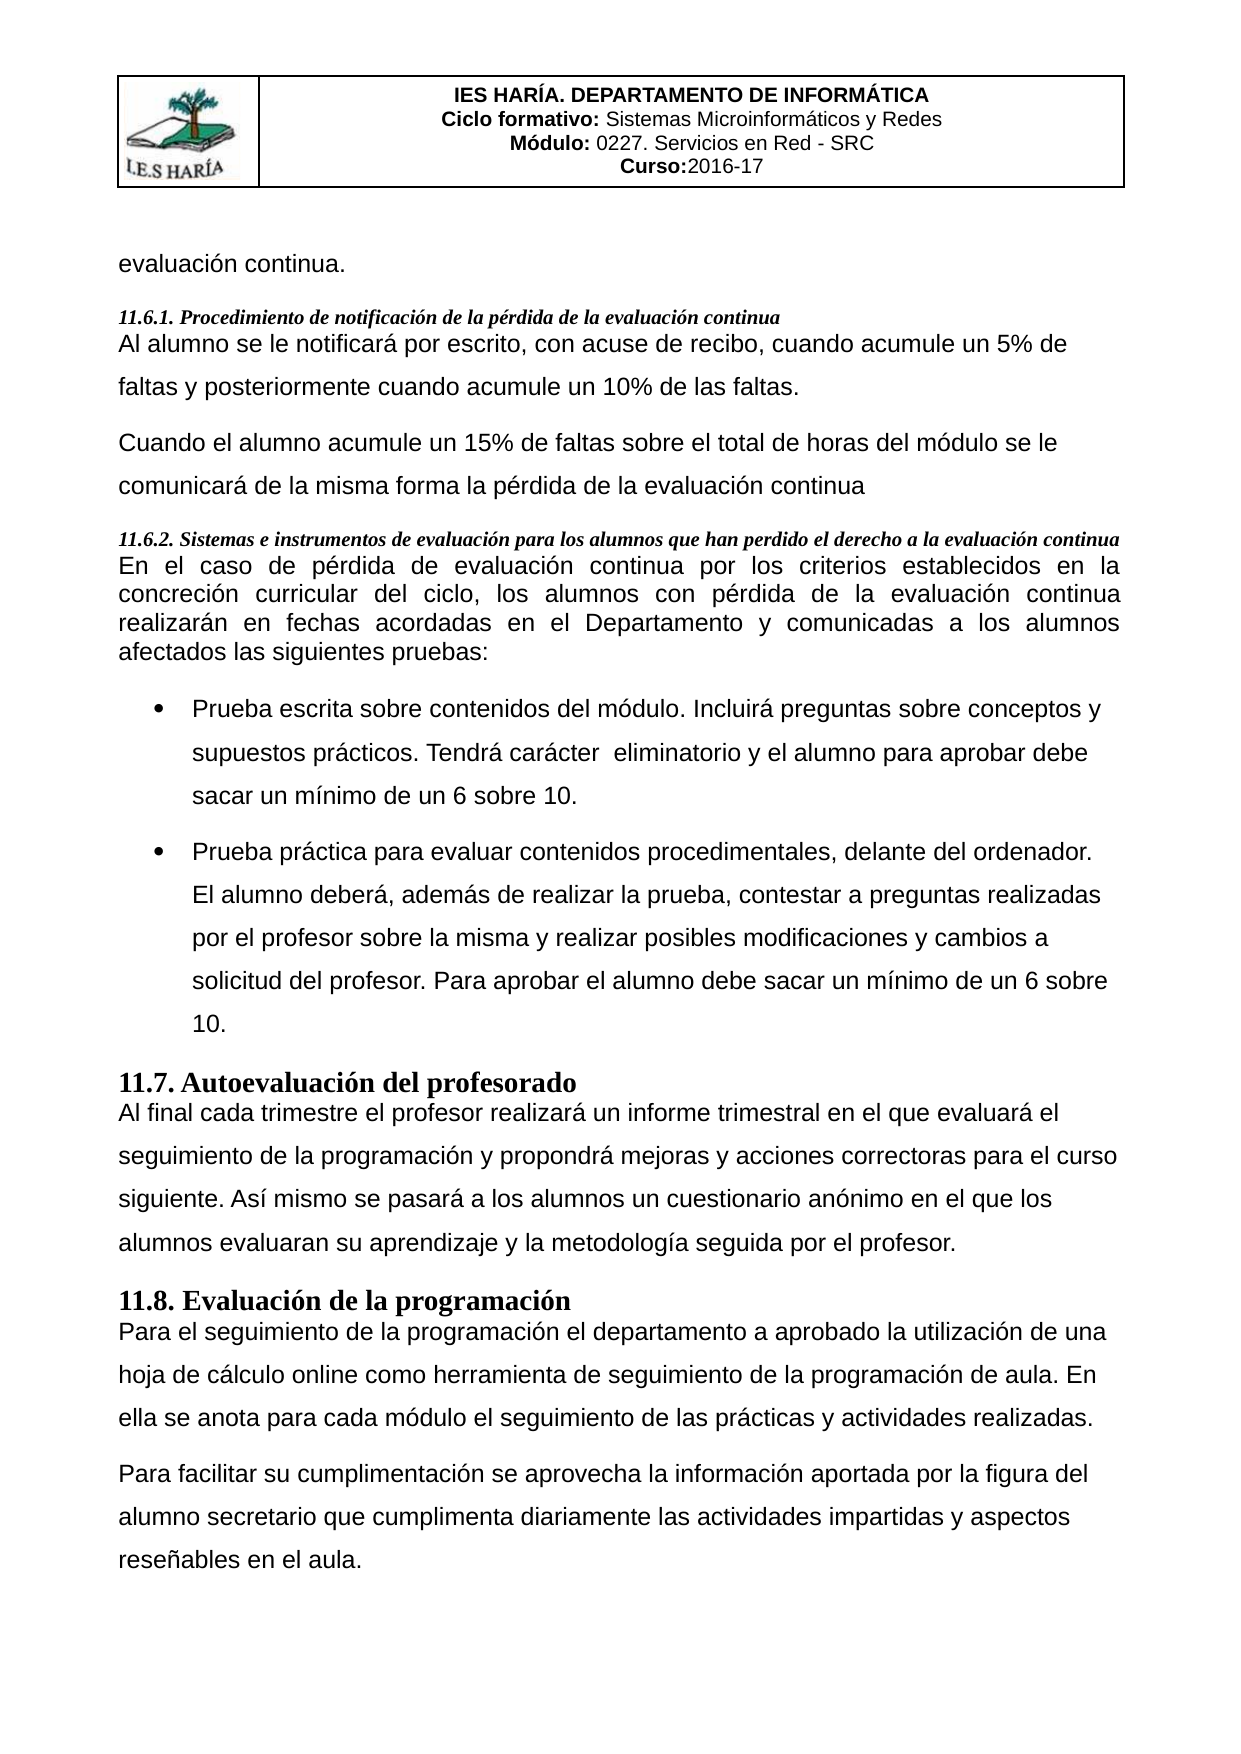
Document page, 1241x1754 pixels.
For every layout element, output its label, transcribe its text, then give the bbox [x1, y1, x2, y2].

text En el caso de pérdida de evaluación continua por los criterios establecidos en la concreción curricular del ciclo, los alumnos con pérdida de la evaluación continua realizarán en fechas acordadas en el Departamento y comunicadas a los alumnos afectados las siguientes pruebas: [118, 551, 1122, 666]
subtitle 11.8. Evaluación de la programación [118, 1283, 1122, 1317]
subtitle 11.7. Autoevaluación del profesorado [118, 1065, 1122, 1098]
picture [123, 82, 241, 180]
text Cuando el alumno acumule un 15% de faltas sobre el total de horas del módulo se le comunicará de la misma forma la pérdida de la evaluación continua [118, 428, 1122, 500]
text Al alumno se le notificará por escrito, con acuse de recibo, cuando acumule un 5% de faltas y posteriormente cuando acumule un 10% de las faltas. [118, 329, 1122, 401]
subtitle 11.6.2. Sistemas e instrumentos de evaluación para los alumnos que han perdido el derecho a la evaluación continua [118, 527, 1122, 551]
subtitle 11.6.1. Procedimiento de notificación de la pérdida de la evaluación continua [118, 305, 1122, 329]
text Para facilitar su cumplimentación se aprovecha la información aportada por la figura del alumno secretario que cumplimenta diariamente las actividades impartidas y aspectos reseñables en el aula. [118, 1459, 1122, 1574]
text evaluación continua. [118, 249, 1122, 278]
list Prueba práctica para evaluar contenidos procedimentales, delante del ordenador. El alumno deberá, además de realizar la prueba, contestar a preguntas realizadas por el profesor sobre la misma y realizar posibles modificaciones y cambios a solicitud del profesor. Para aprobar el alumno debe sacar un mínimo de un 6 sobre 10. [154, 836, 1122, 1038]
text Al final cada trimestre el profesor realizará un informe trimestral en el que evaluará el seguimiento de la programación y propondrá mejoras y acciones correctoras para el curso siguiente. Así mismo se pasará a los alumnos un cuestionario anónimo en el que los alumnos evaluaran su aprendizaje y la metodología seguida por el profesor. [118, 1098, 1122, 1256]
text Para el seguimiento de la programación el departamento a aprobado la utilización de una hoja de cálculo online como herramienta de seguimiento de la programación de aula. En ella se anota para cada módulo el seguimiento de las prácticas y actividades realizadas. [118, 1317, 1122, 1432]
list Prueba escrita sobre contenidos del módulo. Incluirá preguntas sobre conceptos y supuestos prácticos. Tendrá carácter eliminatorio y el alumno para aprobar debe sacar un mínimo de un 6 sobre 10. [154, 694, 1122, 809]
